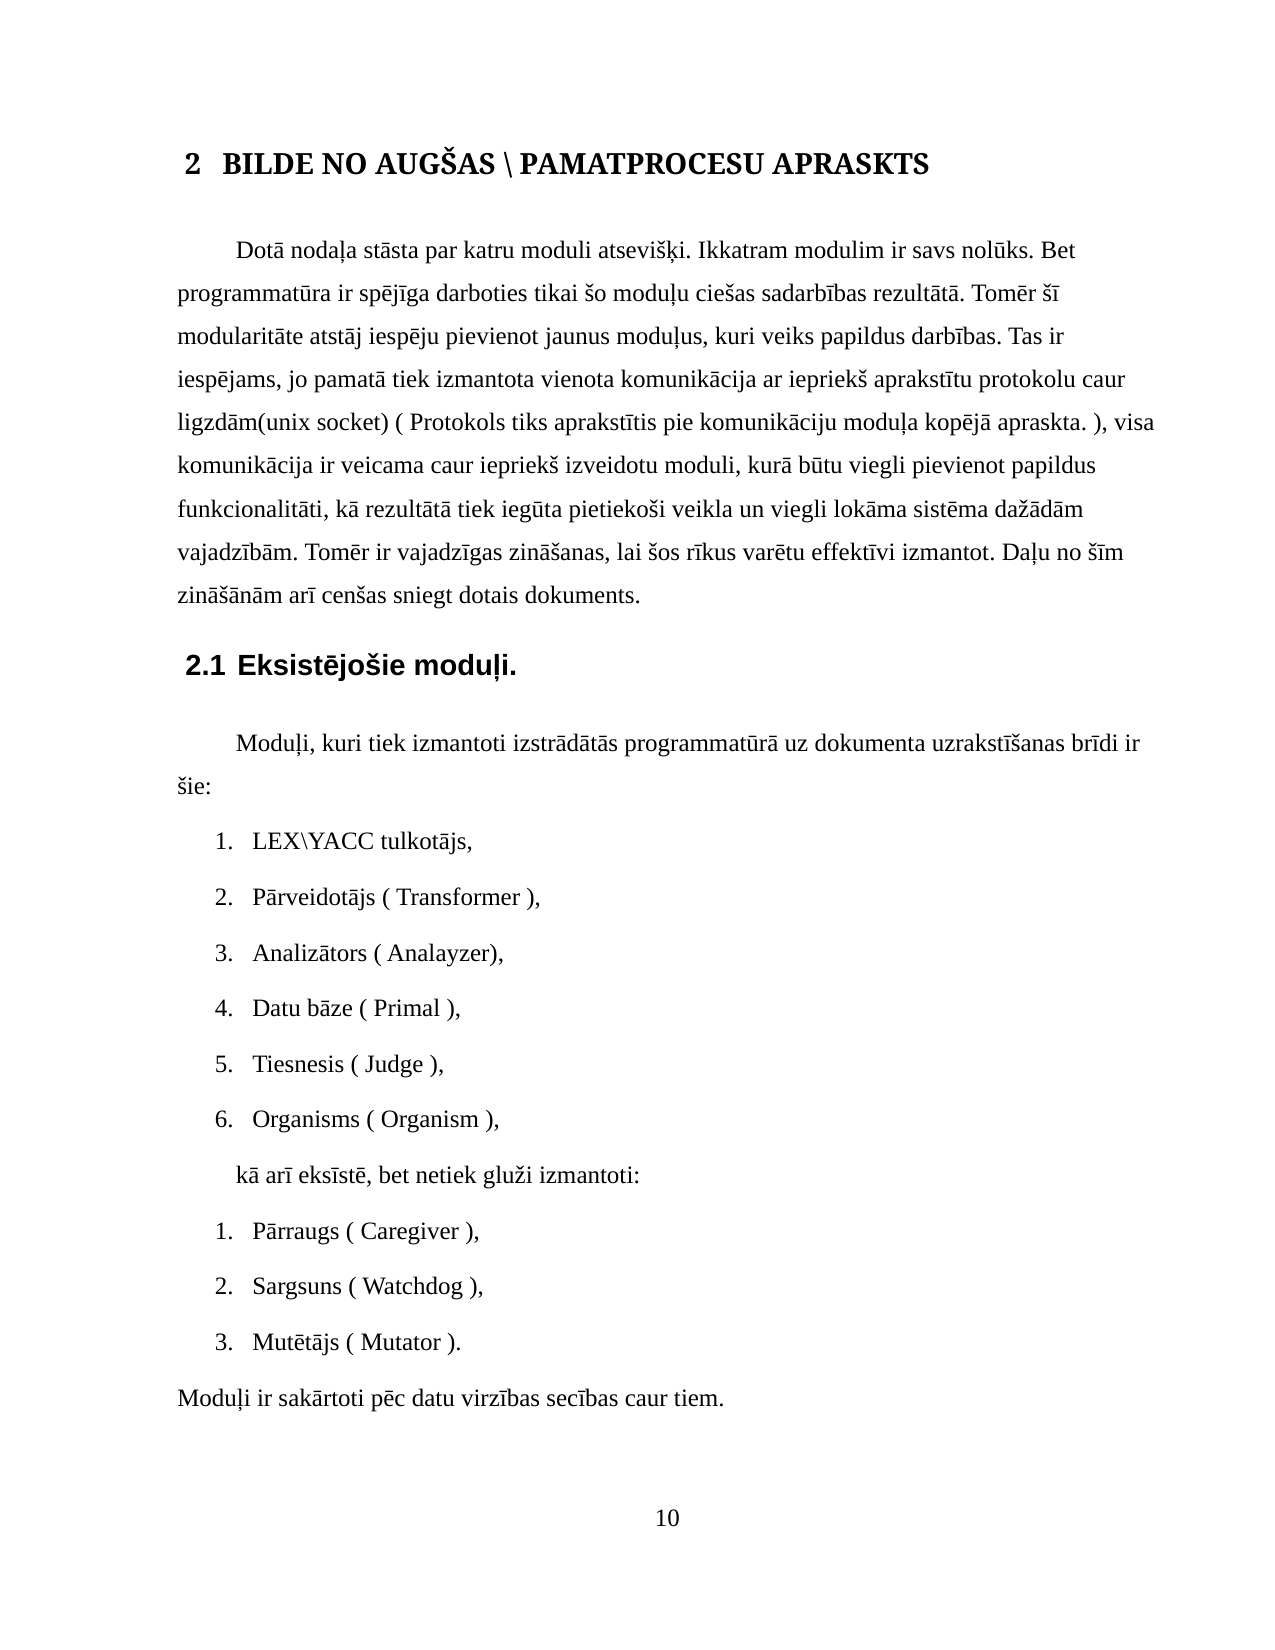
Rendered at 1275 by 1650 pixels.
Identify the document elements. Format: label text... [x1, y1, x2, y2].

text kā arī eksīstē, bet netiek gluži izmantoti: [177, 1160, 1157, 1189]
list Sargsuns ( Watchdog ), [214, 1271, 1157, 1300]
list Tiesnesis ( Judge ), [214, 1049, 1157, 1078]
list Datu bāze ( Primal ), [214, 993, 1157, 1022]
list Pārraugs ( Caregiver ), [214, 1216, 1157, 1244]
subtitle Bilde no augšas \ Pamatprocesu apraskts [177, 143, 1157, 183]
subtitle Eksistējošie moduļi. [177, 648, 1157, 682]
text Moduļi ir sakārtoti pēc datu virzības secības caur tiem. [177, 1383, 1157, 1411]
list Mutētājs ( Mutator ). [214, 1327, 1157, 1356]
text Moduļi, kuri tiek izmantoti izstrādātās programmatūrā uz dokumenta uzrakstīšanas brīdi ir šie: [177, 728, 1157, 799]
list Analizātors ( Analayzer), [214, 938, 1157, 966]
list LEX\YACC tulkotājs, [214, 826, 1157, 855]
list Pārveidotājs ( Transformer ), [214, 882, 1157, 911]
text Dotā nodaļa stāsta par katru moduli atsevišķi. Ikkatram modulim ir savs nolūks. Bet programmatūra ir spējīga darboties tikai šo moduļu ciešas sadarbības rezultātā. Tomēr šī modularitāte atstāj iespēju pievienot jaunus moduļus, kuri veiks papildus darbības. Tas ir iespējams, jo pamatā tiek izmantota vienota komunikācija ar iepriekš aprakstītu protokolu caur ligzdām(unix socket) ( Protokols tiks aprakstītis pie komunikāciju moduļa kopējā apraskta. ), visa komunikācija ir veicama caur iepriekš izveidotu moduli, kurā būtu viegli pievienot papildus funkcionalitāti, kā rezultātā tiek iegūta pietiekoši veikla un viegli lokāma sistēma dažādām vajadzībām. Tomēr ir vajadzīgas zināšanas, lai šos rīkus varētu effektīvi izmantot. Daļu no šīm zināšānām arī cenšas sniegt dotais dokuments. [177, 235, 1157, 609]
list Organisms ( Organism ), [214, 1104, 1157, 1133]
